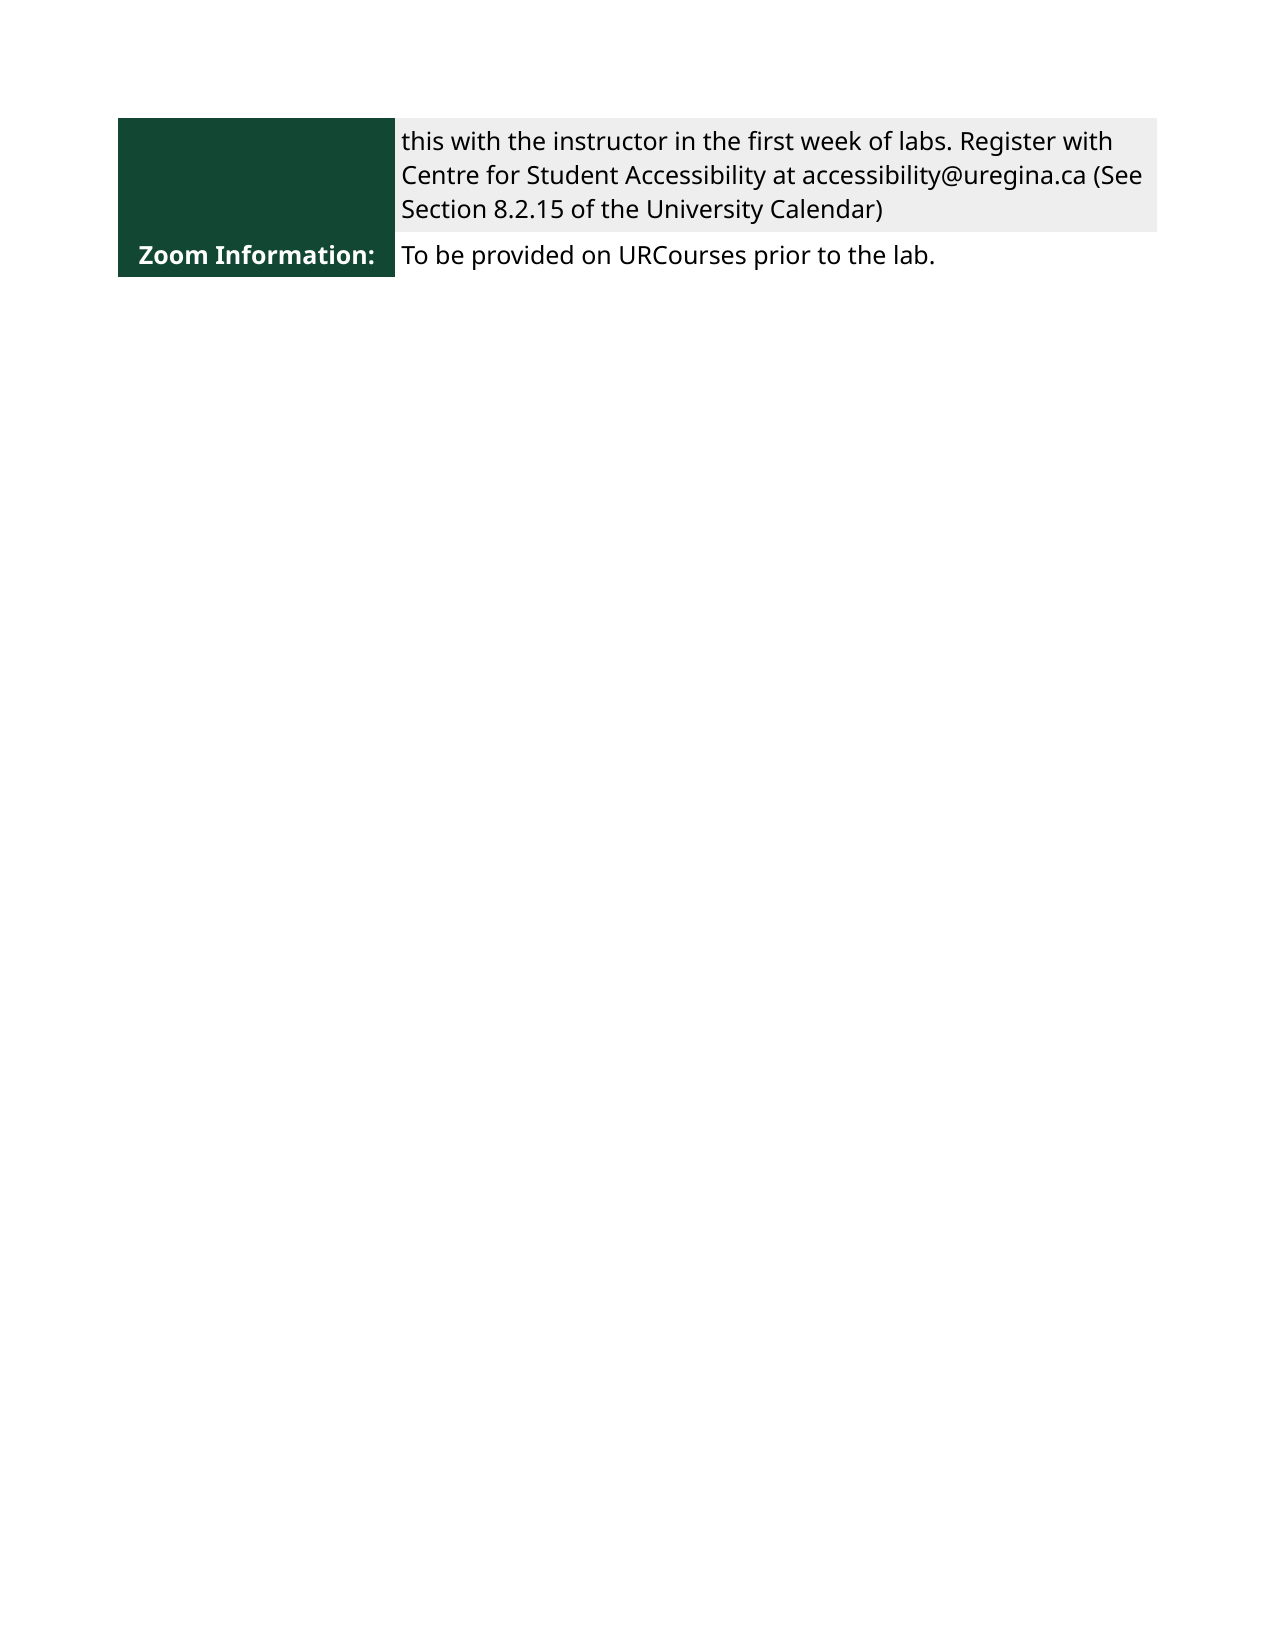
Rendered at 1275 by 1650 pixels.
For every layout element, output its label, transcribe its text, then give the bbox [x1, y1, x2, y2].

table_cell [118, 118, 395, 232]
table_cell this with the instructor in the first week of labs. Register with Centre for Student Accessibility at accessibility@uregina.ca (See Section 8.2.15 of the University Calendar) [395, 118, 1157, 232]
table_cell To be provided on URCourses prior to the lab. [395, 232, 1157, 277]
table_cell Zoom Information: [118, 232, 395, 277]
